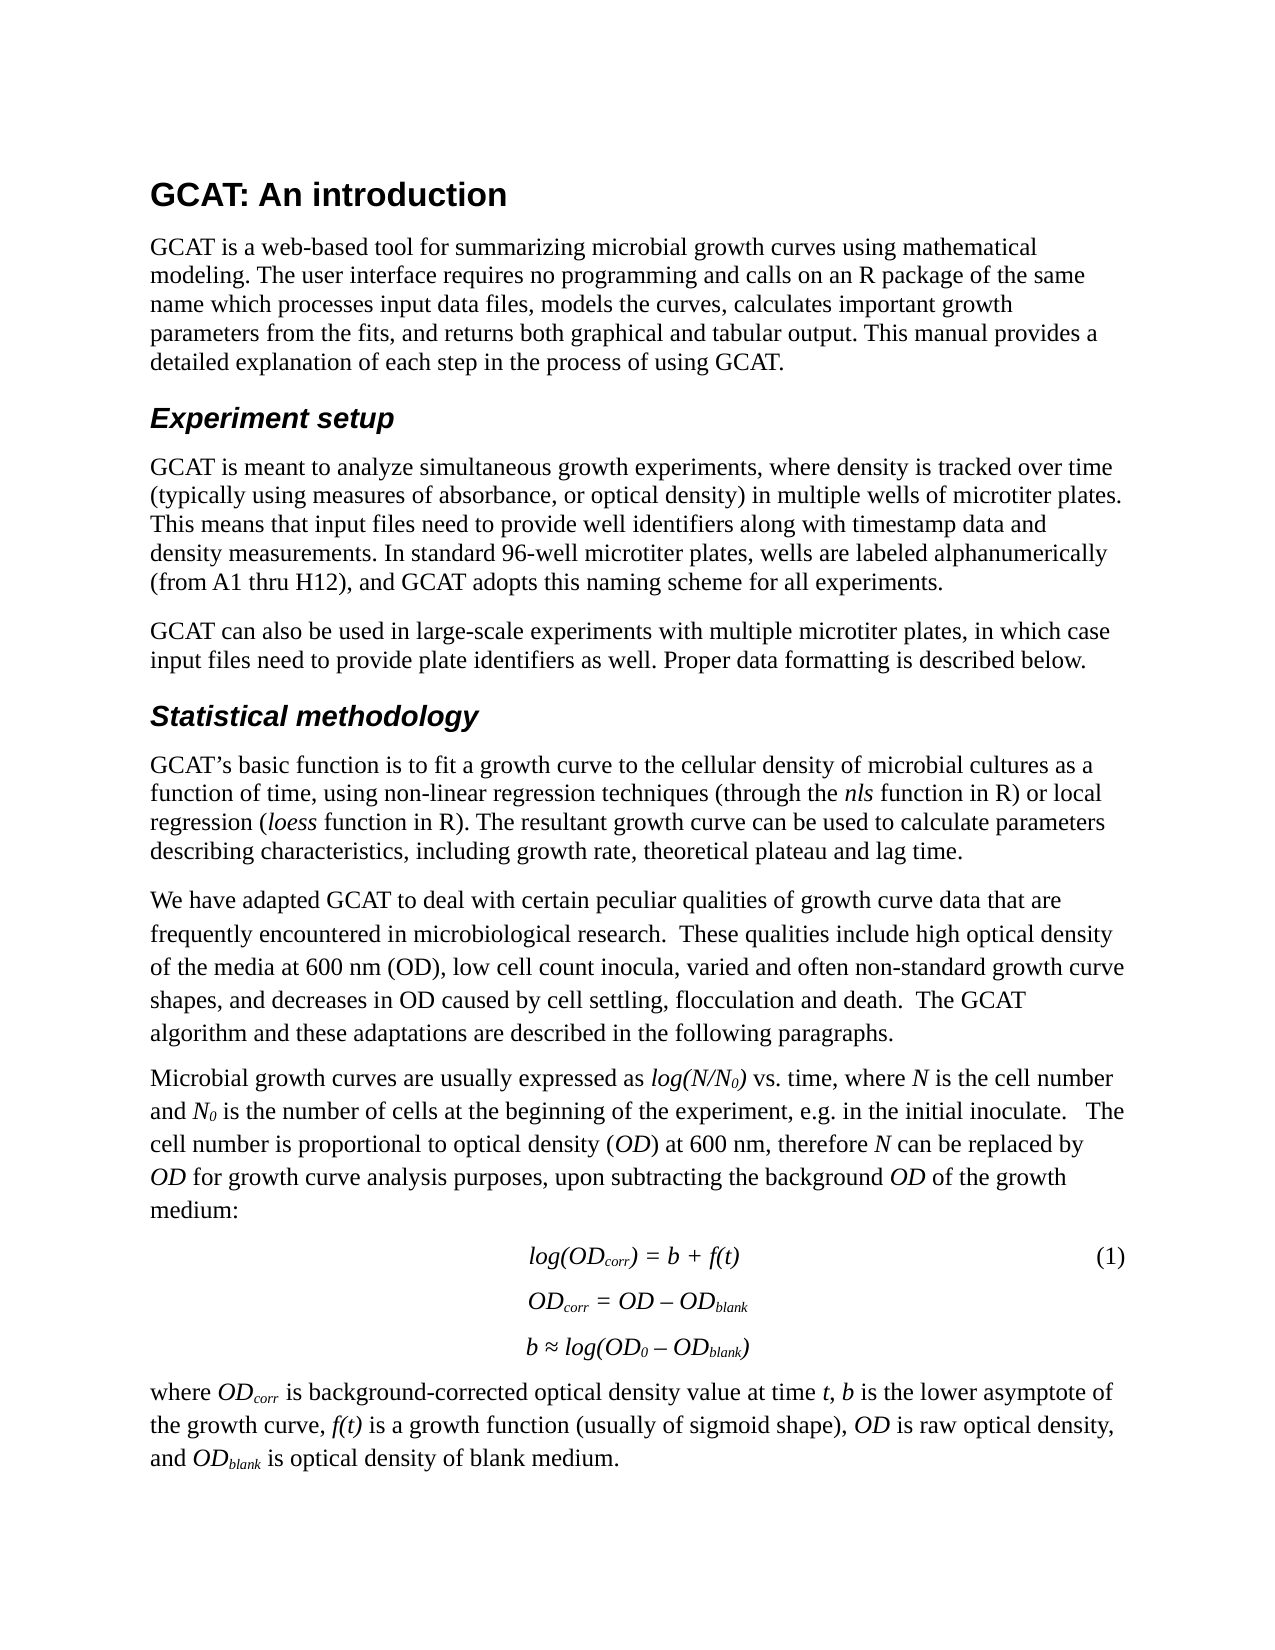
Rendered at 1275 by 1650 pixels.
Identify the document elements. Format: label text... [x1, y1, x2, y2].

subtitle GCAT: An introduction [150, 175, 1125, 214]
text GCAT is a web-based tool for summarizing microbial growth curves using mathematical modeling. The user interface requires no programming and calls on an R package of the same name which processes input data files, models the curves, calculates important growth parameters from the fits, and returns both graphical and tabular output. This manual provides a detailed explanation of each step in the process of using GCAT. [150, 232, 1125, 376]
text GCAT’s basic function is to fit a growth curve to the cellular density of microbial cultures as a function of time, using non-linear regression techniques (through the nls function in R) or local regression (loess function in R). The resultant growth curve can be used to calculate parameters describing characteristics, including growth rate, theoretical plateau and lag time. [150, 750, 1125, 865]
text ODcorr = OD – ODblank [150, 1286, 1125, 1315]
text Microbial growth curves are usually expressed as log(N/N0) vs. time, where N is the cell number and N0 is the number of cells at the beginning of the experiment, e.g. in the initial inoculate. The cell number is proportional to optical density (OD) at 600 nm, therefore N can be replaced by OD for growth curve analysis purposes, upon subtracting the background OD of the growth medium: [150, 1063, 1125, 1224]
text GCAT can also be used in large-scale experiments with multiple microtiter plates, in which case input files need to provide plate identifiers as well. Proper data formatting is described below. [150, 616, 1125, 674]
text log(ODcorr) = b + f(t) (1) [150, 1241, 1125, 1269]
text b ≈ log(OD0 – ODblank) [150, 1332, 1125, 1361]
subtitle Statistical methodology [150, 699, 1125, 732]
text GCAT is meant to analyze simultaneous growth experiments, where density is tracked over time (typically using measures of absorbance, or optical density) in multiple wells of microtiter plates. This means that input files need to provide well identifiers along with timestamp data and density measurements. In standard 96-well microtiter plates, wells are labeled alphanumerically (from A1 thru H12), and GCAT adopts this naming scheme for all experiments. [150, 452, 1125, 595]
text where ODcorr is background-corrected optical density value at time t, b is the lower asymptote of the growth curve, f(t) is a growth function (usually of sigmoid shape), OD is raw optical density, and ODblank is optical density of blank medium. [150, 1377, 1125, 1472]
text We have adapted GCAT to deal with certain peculiar qualities of growth curve data that are frequently encountered in microbiological research. These qualities include high optical density of the media at 600 nm (OD), low cell count inocula, varied and often non-standard growth curve shapes, and decreases in OD caused by cell settling, flocculation and death. The GCAT algorithm and these adaptations are described in the following paragraphs. [150, 886, 1125, 1046]
subtitle Experiment setup [150, 401, 1125, 434]
